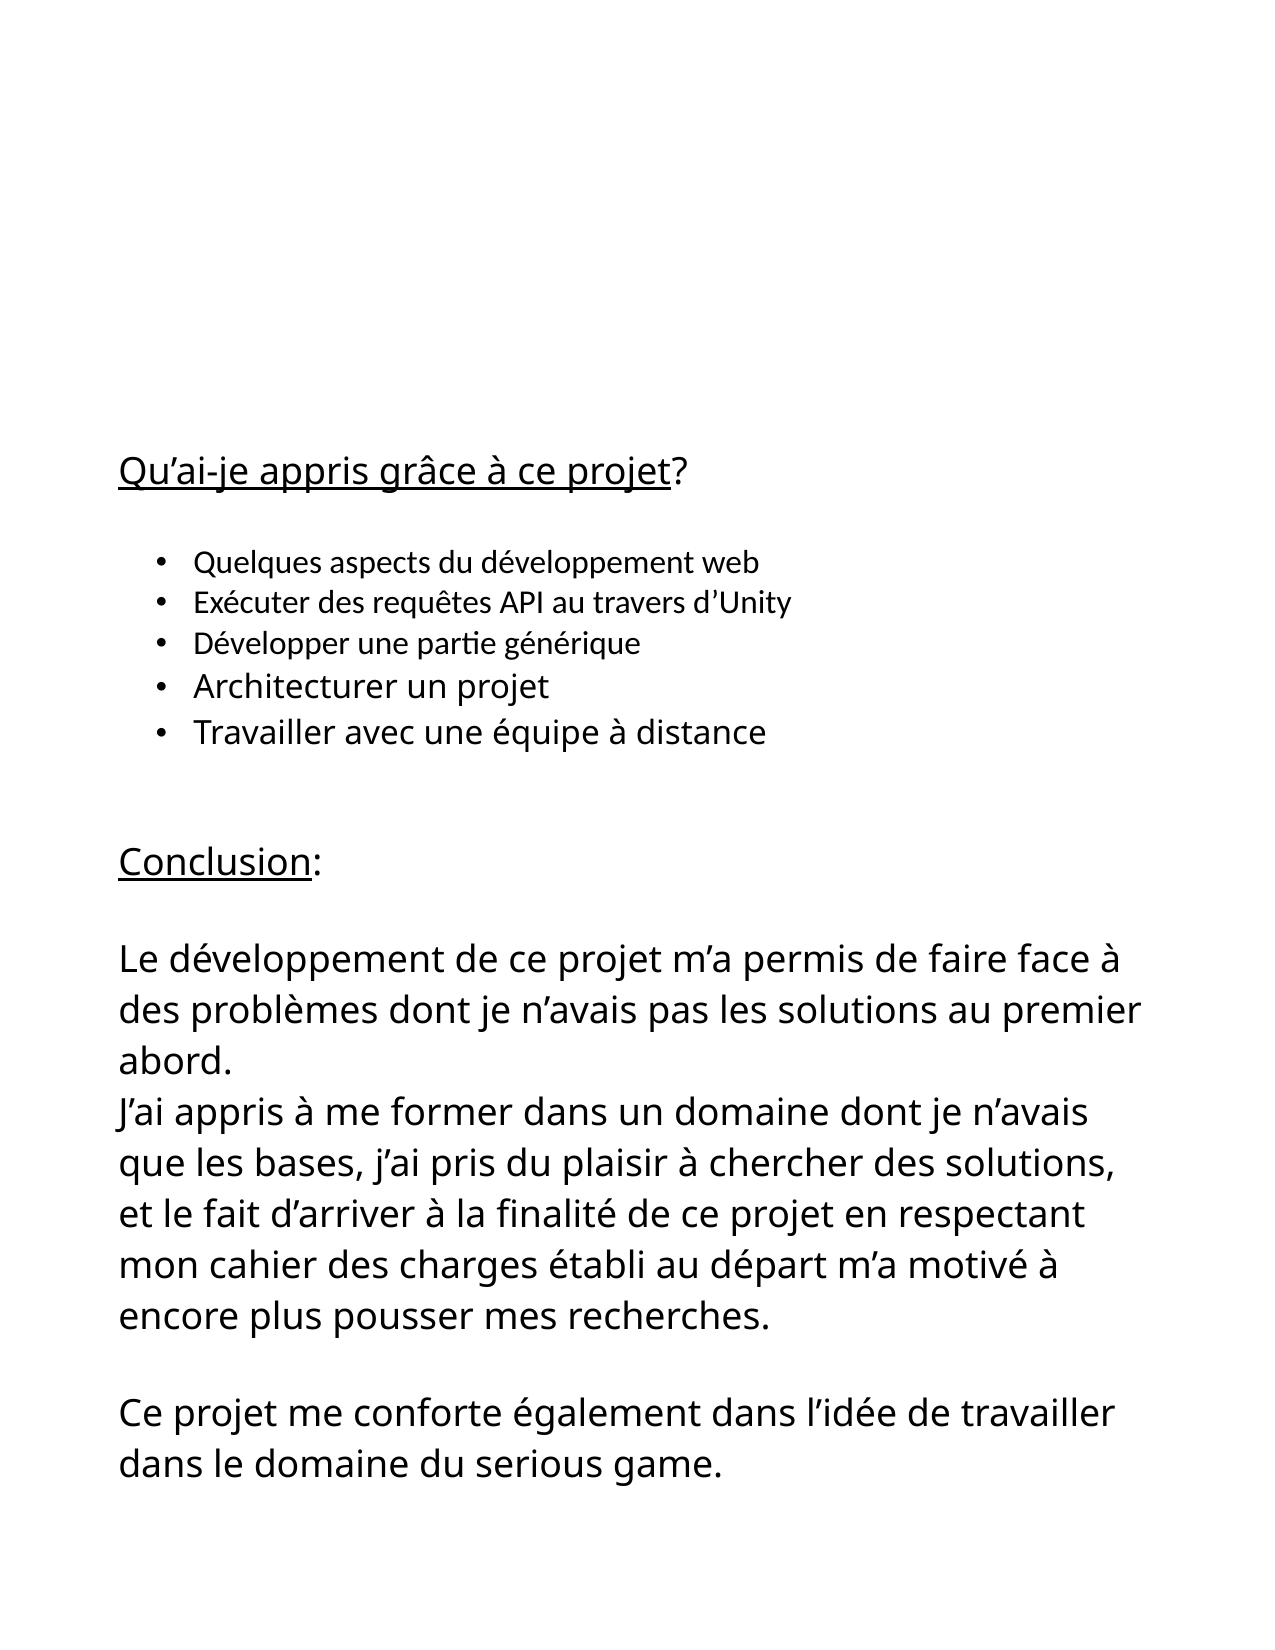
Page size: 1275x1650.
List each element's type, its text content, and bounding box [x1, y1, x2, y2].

list Exécuter des requêtes API au travers d’Unity [156, 582, 1157, 622]
list Travailler avec une équipe à distance [156, 708, 1157, 754]
list Développer une partie générique [156, 622, 1157, 663]
list Quelques aspects du développement web [156, 541, 1157, 582]
text J’ai appris à me former dans un domaine dont je n’avais que les bases, j’ai pris du plaisir à chercher des solutions, et le fait d’arriver à la finalité de ce projet en respectant mon cahier des charges établi au départ m’a motivé à encore plus pousser mes recherches. [118, 1085, 1157, 1341]
list Architecturer un projet [156, 663, 1157, 708]
text Qu’ai-je appris grâce à ce projet? [118, 444, 1157, 495]
text Le développement de ce projet m’a permis de faire face à des problèmes dont je n’avais pas les solutions au premier abord. [118, 932, 1157, 1085]
text Ce projet me conforte également dans l’idée de travailler dans le domaine du serious game. [118, 1386, 1157, 1488]
text Conclusion: [118, 835, 1157, 886]
